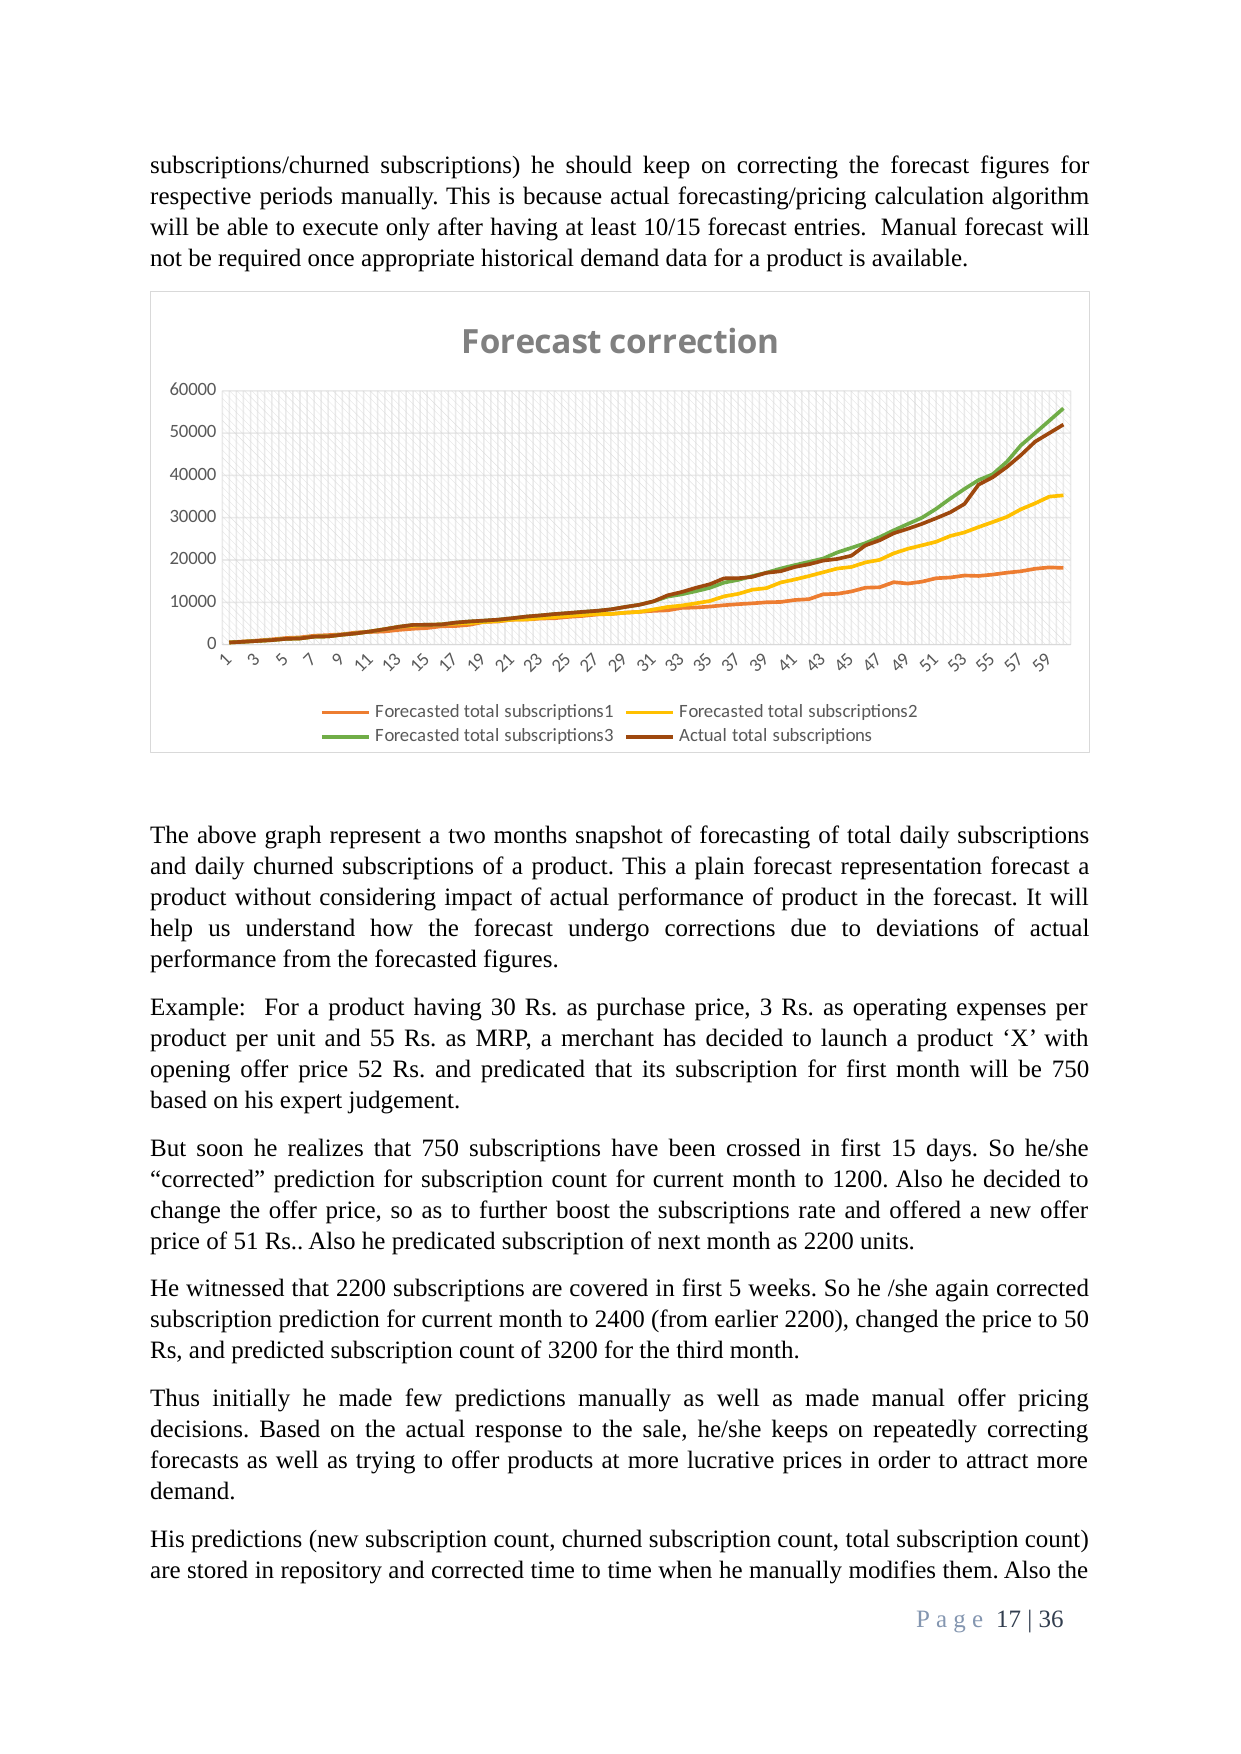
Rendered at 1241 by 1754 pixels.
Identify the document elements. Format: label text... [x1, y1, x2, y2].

text The above graph represent a two months snapshot of forecasting of total daily subscriptions and daily churned subscriptions of a product. This a plain forecast representation forecast a product without considering impact of actual performance of product in the forecast. It will help us understand how the forecast undergo corrections due to deviations of actual performance from the forecasted figures. [150, 820, 1090, 973]
text Example: For a product having 30 Rs. as purchase price, 3 Rs. as operating expenses per product per unit and 55 Rs. as MRP, a merchant has decided to launch a product ‘X’ with opening offer price 52 Rs. and predicated that its subscription for first month will be 750 based on his expert judgement. [150, 992, 1090, 1114]
text subscriptions/churned subscriptions) he should keep on correcting the forecast figures for respective periods manually. This is because actual forecasting/pricing calculation algorithm will be able to execute only after having at least 10/15 forecast entries. Manual forecast will not be required once appropriate historical demand data for a product is available. [150, 150, 1090, 272]
text Thus initially he made few predictions manually as well as made manual offer pricing decisions. Based on the actual response to the sale, he/she keeps on repeatedly correcting forecasts as well as trying to offer products at more lucrative prices in order to attract more demand. [150, 1383, 1090, 1505]
text His predictions (new subscription count, churned subscription count, total subscription count) are stored in repository and corrected time to time when he manually modifies them. Also the [150, 1524, 1090, 1584]
text But soon he realizes that 750 subscriptions have been crossed in first 15 days. So he/she “corrected” prediction for subscription count for current month to 1200. Also he decided to change the offer price, so as to further boost the subscriptions rate and offered a new offer price of 51 Rs.. Also he predicated subscription of next month as 2200 units. [150, 1133, 1090, 1254]
text He witnessed that 2200 subscriptions are covered in first 5 weeks. So he /she again corrected subscription prediction for current month to 2400 (from earlier 2200), changed the price to 50 Rs, and predicted subscription count of 3200 for the third month. [150, 1273, 1090, 1364]
